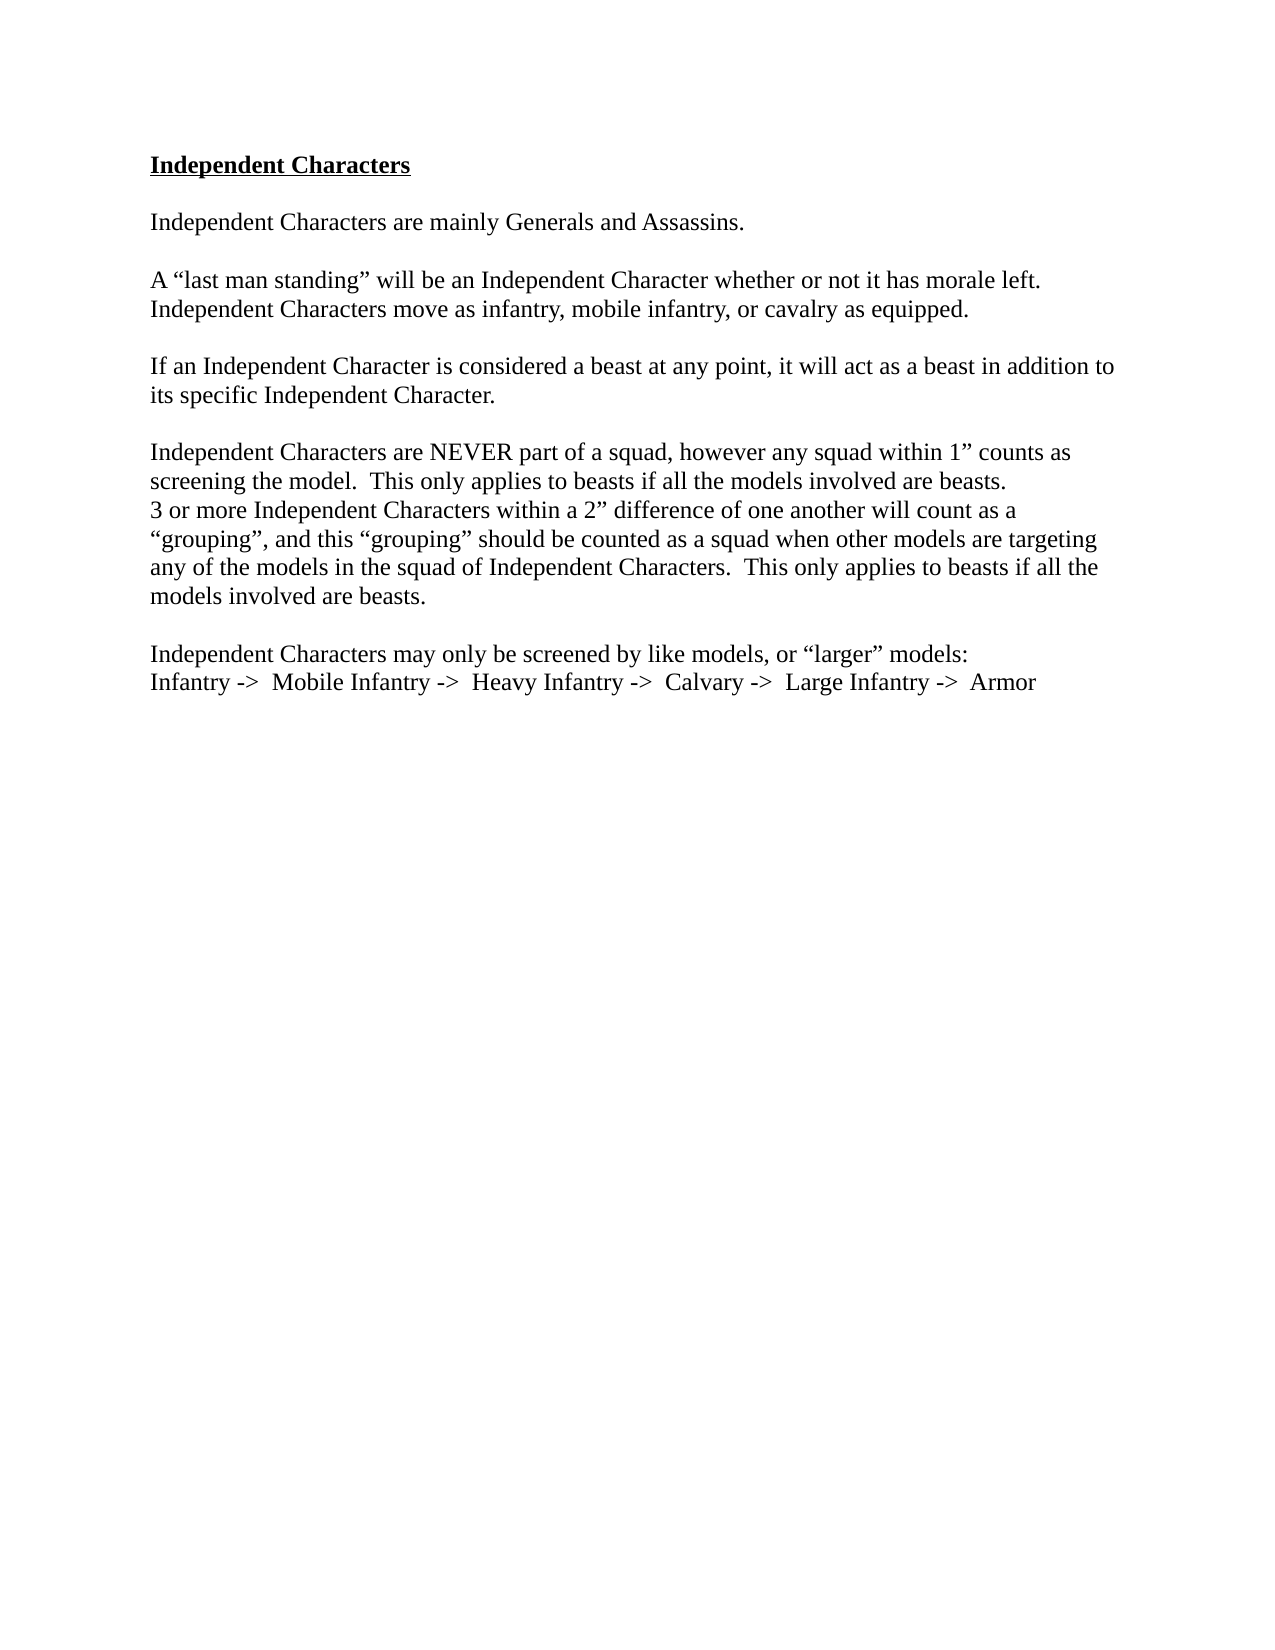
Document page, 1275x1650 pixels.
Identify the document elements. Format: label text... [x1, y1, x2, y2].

text Independent Characters [150, 150, 1125, 179]
text A “last man standing” will be an Independent Character whether or not it has morale left. [150, 265, 1125, 294]
text Independent Characters are mainly Generals and Assassins. [150, 207, 1125, 236]
text Infantry -> Mobile Infantry -> Heavy Infantry -> Calvary -> Large Infantry -> Armor [150, 667, 1125, 696]
text If an Independent Character is considered a beast at any point, it will act as a beast in addition to its specific Independent Character. [150, 351, 1125, 409]
text Independent Characters move as infantry, mobile infantry, or cavalry as equipped. [150, 294, 1125, 322]
text Independent Characters are NEVER part of a squad, however any squad within 1” counts as screening the model. This only applies to beasts if all the models involved are beasts. [150, 437, 1125, 495]
text 3 or more Independent Characters within a 2” difference of one another will count as a “grouping”, and this “grouping” should be counted as a squad when other models are targeting any of the models in the squad of Independent Characters. This only applies to beasts if all the models involved are beasts. [150, 495, 1125, 610]
text Independent Characters may only be screened by like models, or “larger” models: [150, 639, 1125, 667]
